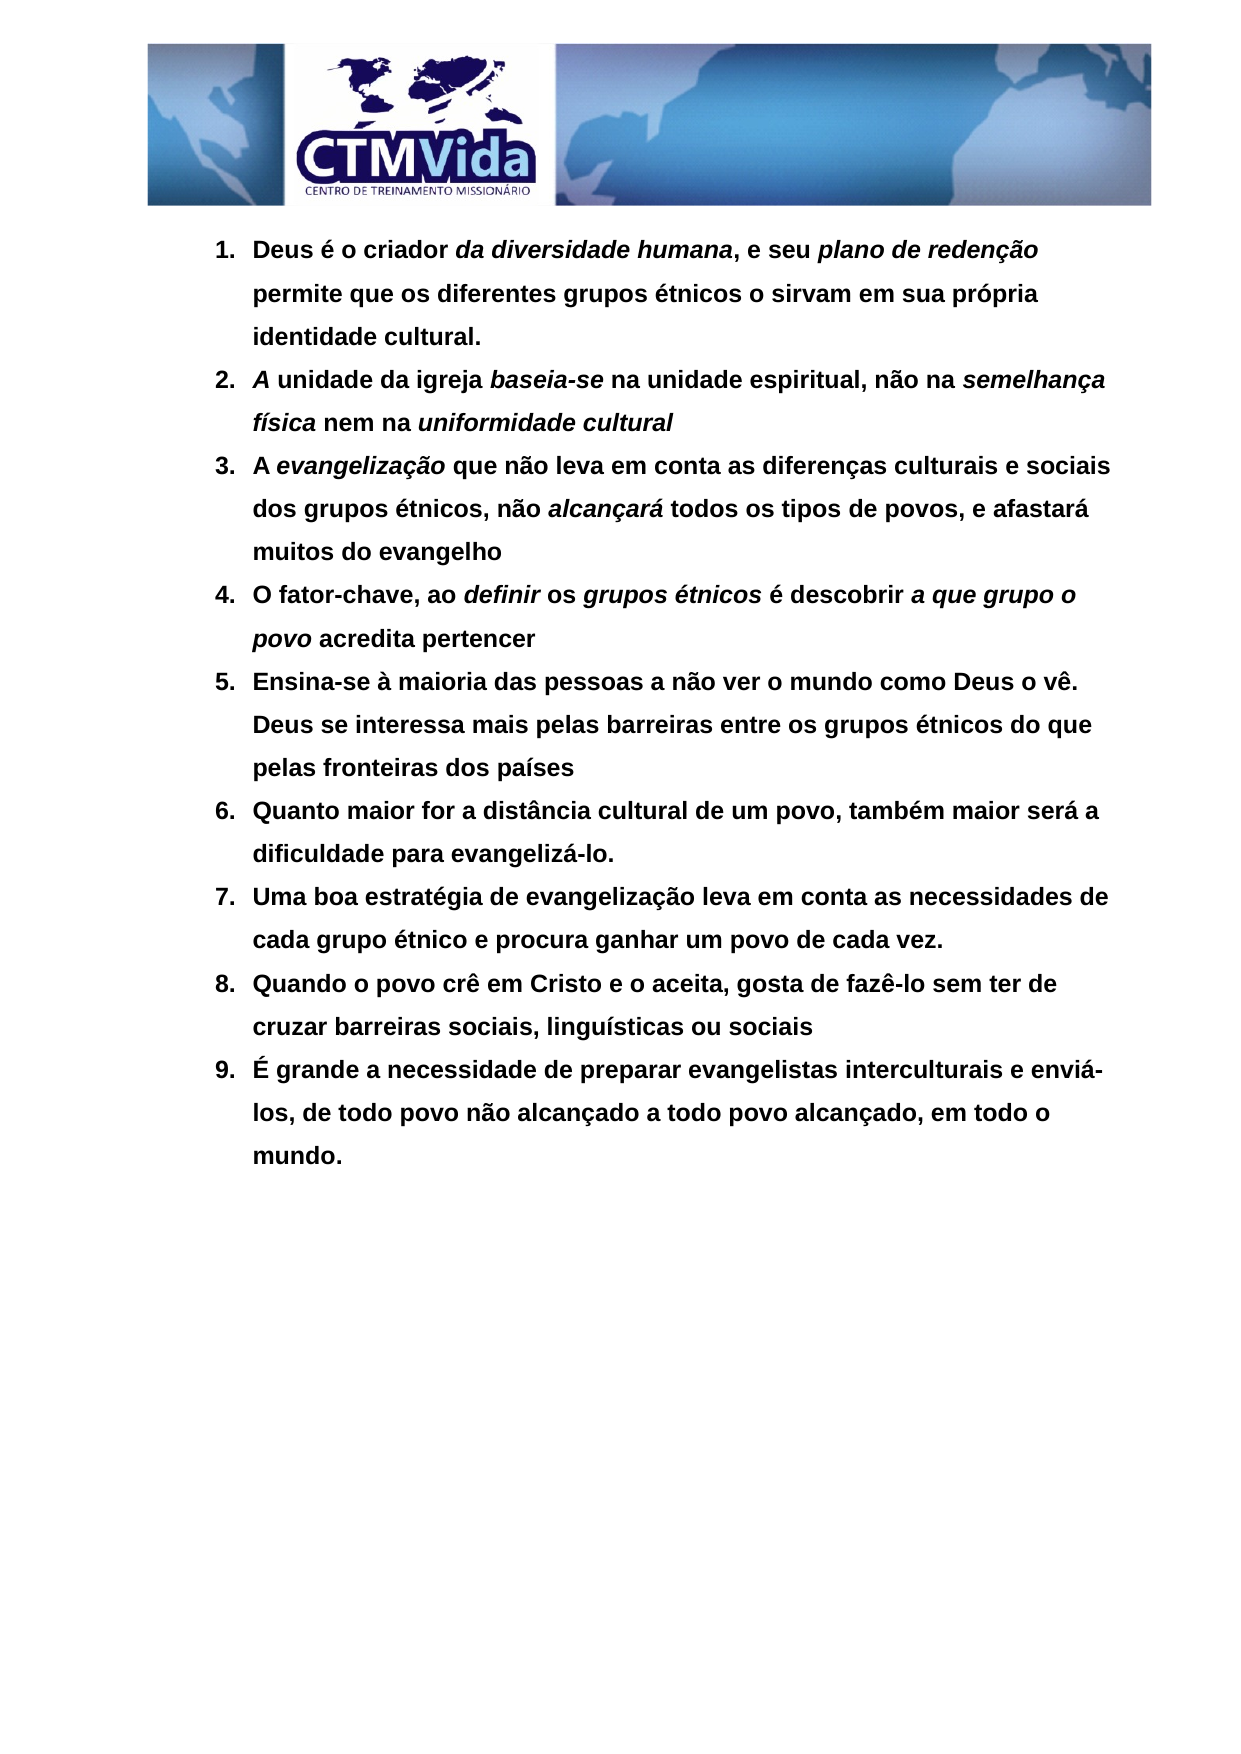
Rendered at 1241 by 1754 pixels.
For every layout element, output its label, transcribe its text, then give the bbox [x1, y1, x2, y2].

list Quanto maior for a distância cultural de um povo, também maior será a dificuldade para evangelizá-lo. [215, 796, 1122, 868]
list O fator-chave, ao definir os grupos étnicos é descobrir a que grupo o povo acredita pertencer [215, 580, 1122, 652]
list A unidade da igreja baseia-se na unidade espiritual, não na semelhança física nem na uniformidade cultural [215, 365, 1122, 437]
list Quando o povo crê em Cristo e o aceita, gosta de fazê-lo sem ter de cruzar barreiras sociais, linguísticas ou sociais [215, 968, 1122, 1040]
list A evangelização que não leva em conta as diferenças culturais e sociais dos grupos étnicos, não alcançará todos os tipos de povos, e afastará muitos do evangelho [215, 451, 1122, 566]
list É grande a necessidade de preparar evangelistas interculturais e enviá-los, de todo povo não alcançado a todo povo alcançado, em todo o mundo. [215, 1055, 1122, 1170]
list Deus é o criador da diversidade humana, e seu plano de redenção permite que os diferentes grupos étnicos o sirvam em sua própria identidade cultural. [215, 235, 1122, 350]
list Uma boa estratégia de evangelização leva em conta as necessidades de cada grupo étnico e procura ganhar um povo de cada vez. [215, 882, 1122, 954]
picture [147, 43, 1152, 206]
list Ensina-se à maioria das pessoas a não ver o mundo como Deus o vê. Deus se interessa mais pelas barreiras entre os grupos étnicos do que pelas fronteiras dos países [215, 667, 1122, 782]
